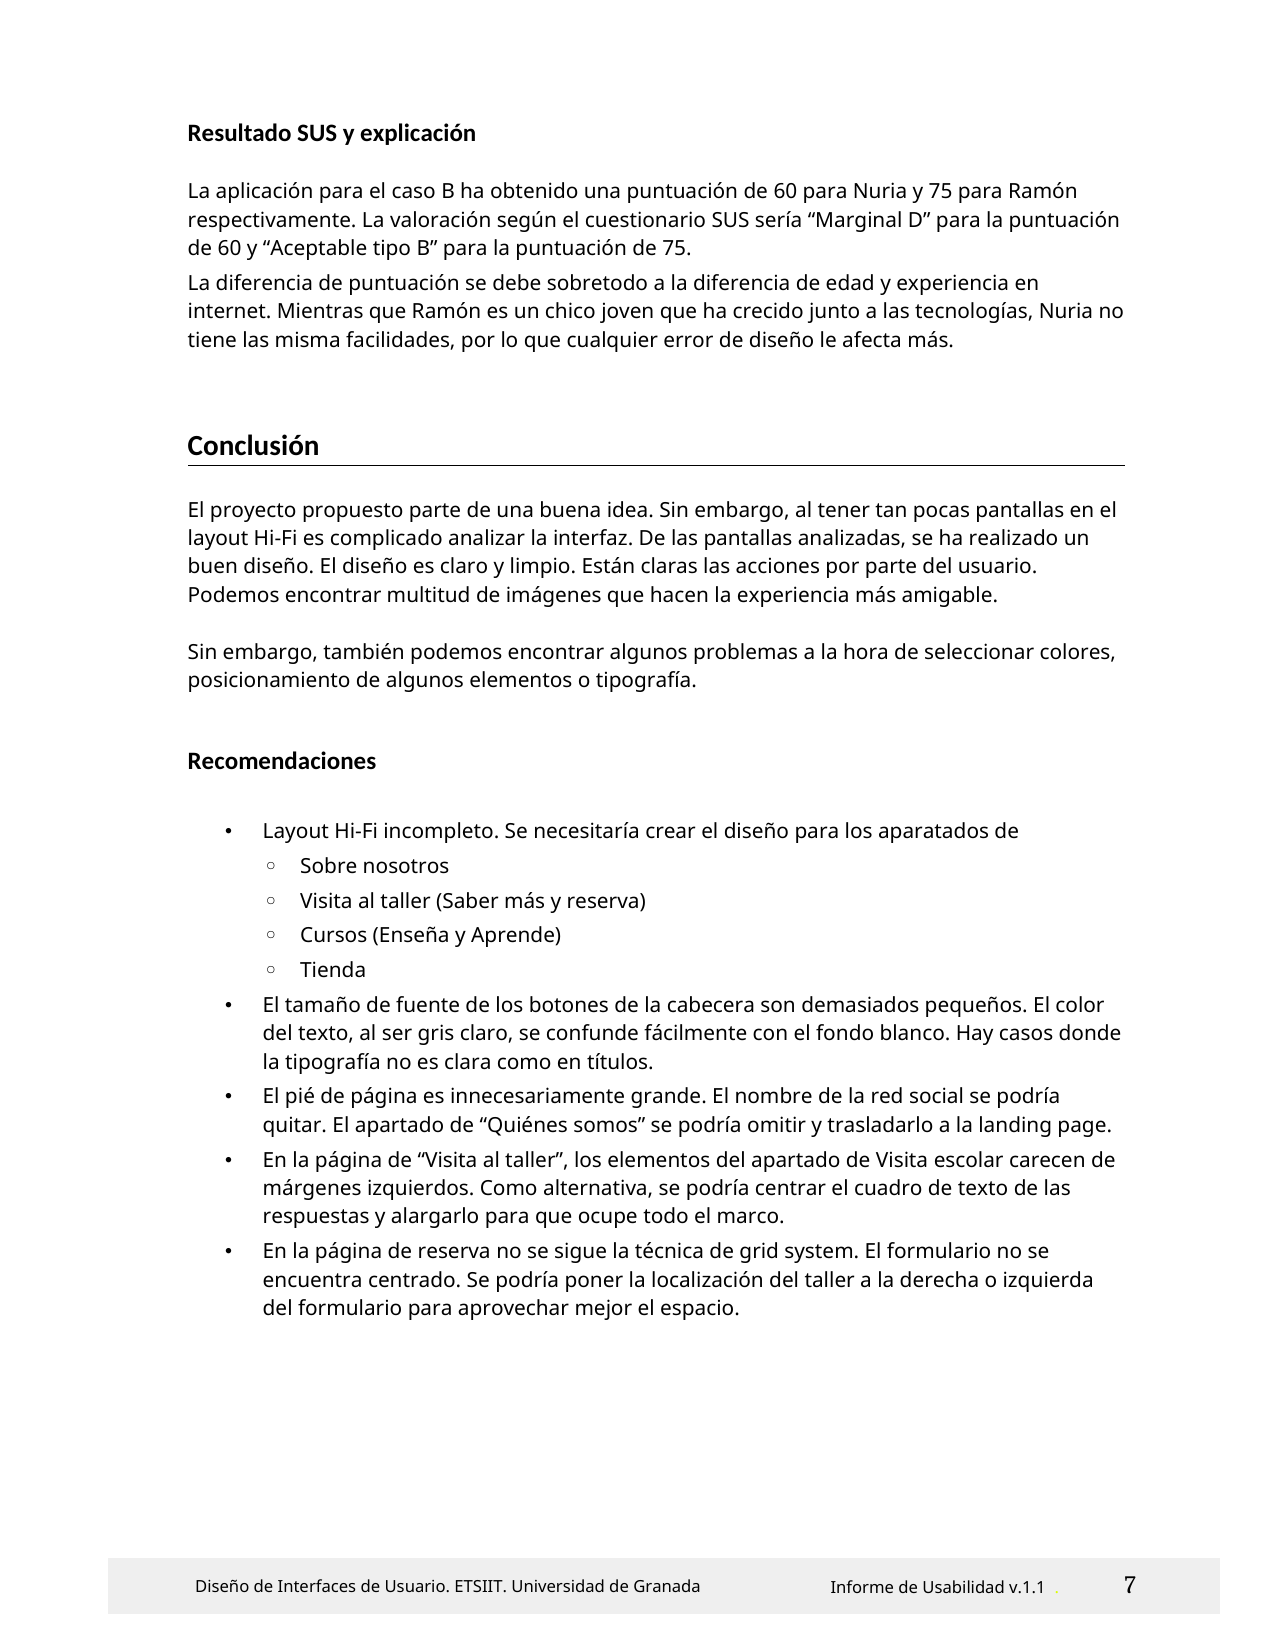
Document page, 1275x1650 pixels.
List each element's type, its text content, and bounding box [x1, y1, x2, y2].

list Sobre nosotros [262, 851, 1125, 880]
list En la página de reserva no se sigue la técnica de grid system. El formulario no se encuentra centrado. Se podría poner la localización del taller a la derecha o izquierda del formulario para aprovechar mejor el espacio. [225, 1236, 1125, 1322]
text El proyecto propuesto parte de una buena idea. Sin embargo, al tener tan pocas pantallas en el layout Hi-Fi es complicado analizar la interfaz. De las pantallas analizadas, se ha realizado un buen diseño. El diseño es claro y limpio. Están claras las acciones por parte del usuario. Podemos encontrar multitud de imágenes que hacen la experiencia más amigable. [187, 495, 1125, 608]
list Cursos (Enseña y Aprende) [262, 921, 1125, 949]
text La aplicación para el caso B ha obtenido una puntuación de 60 para Nuria y 75 para Ramón respectivamente. La valoración según el cuestionario SUS sería “Marginal D” para la puntuación de 60 y “Aceptable tipo B” para la puntuación de 75. [187, 177, 1125, 262]
list Layout Hi-Fi incompleto. Se necesitaría crear el diseño para los aparatados de [225, 817, 1125, 845]
list El pié de página es innecesariamente grande. El nombre de la red social se podría quitar. El apartado de “Quiénes somos” se podría omitir y trasladarlo a la landing page. [225, 1082, 1125, 1138]
text La diferencia de puntuación se debe sobretodo a la diferencia de edad y experiencia en internet. Mientras que Ramón es un chico joven que ha crecido junto a las tecnologías, Nuria no tiene las misma facilidades, por lo que cualquier error de diseño le afecta más. [187, 268, 1125, 353]
text Resultado SUS y explicación [187, 117, 1125, 148]
list Visita al taller (Saber más y reserva) [262, 886, 1125, 914]
text Conclusión [187, 427, 1125, 466]
text Recomendaciones [187, 745, 1125, 776]
list Tienda [262, 955, 1125, 984]
text Sin embargo, también podemos encontrar algunos problemas a la hora de seleccionar colores, posicionamiento de algunos elementos o tipografía. [187, 637, 1125, 694]
list En la página de “Visita al taller”, los elementos del apartado de Visita escolar carecen de márgenes izquierdos. Como alternativa, se podría centrar el cuadro de texto de las respuestas y alargarlo para que ocupe todo el marco. [225, 1145, 1125, 1230]
list El tamaño de fuente de los botones de la cabecera son demasiados pequeños. El color del texto, al ser gris claro, se confunde fácilmente con el fondo blanco. Hay casos donde la tipografía no es clara como en títulos. [225, 990, 1125, 1075]
